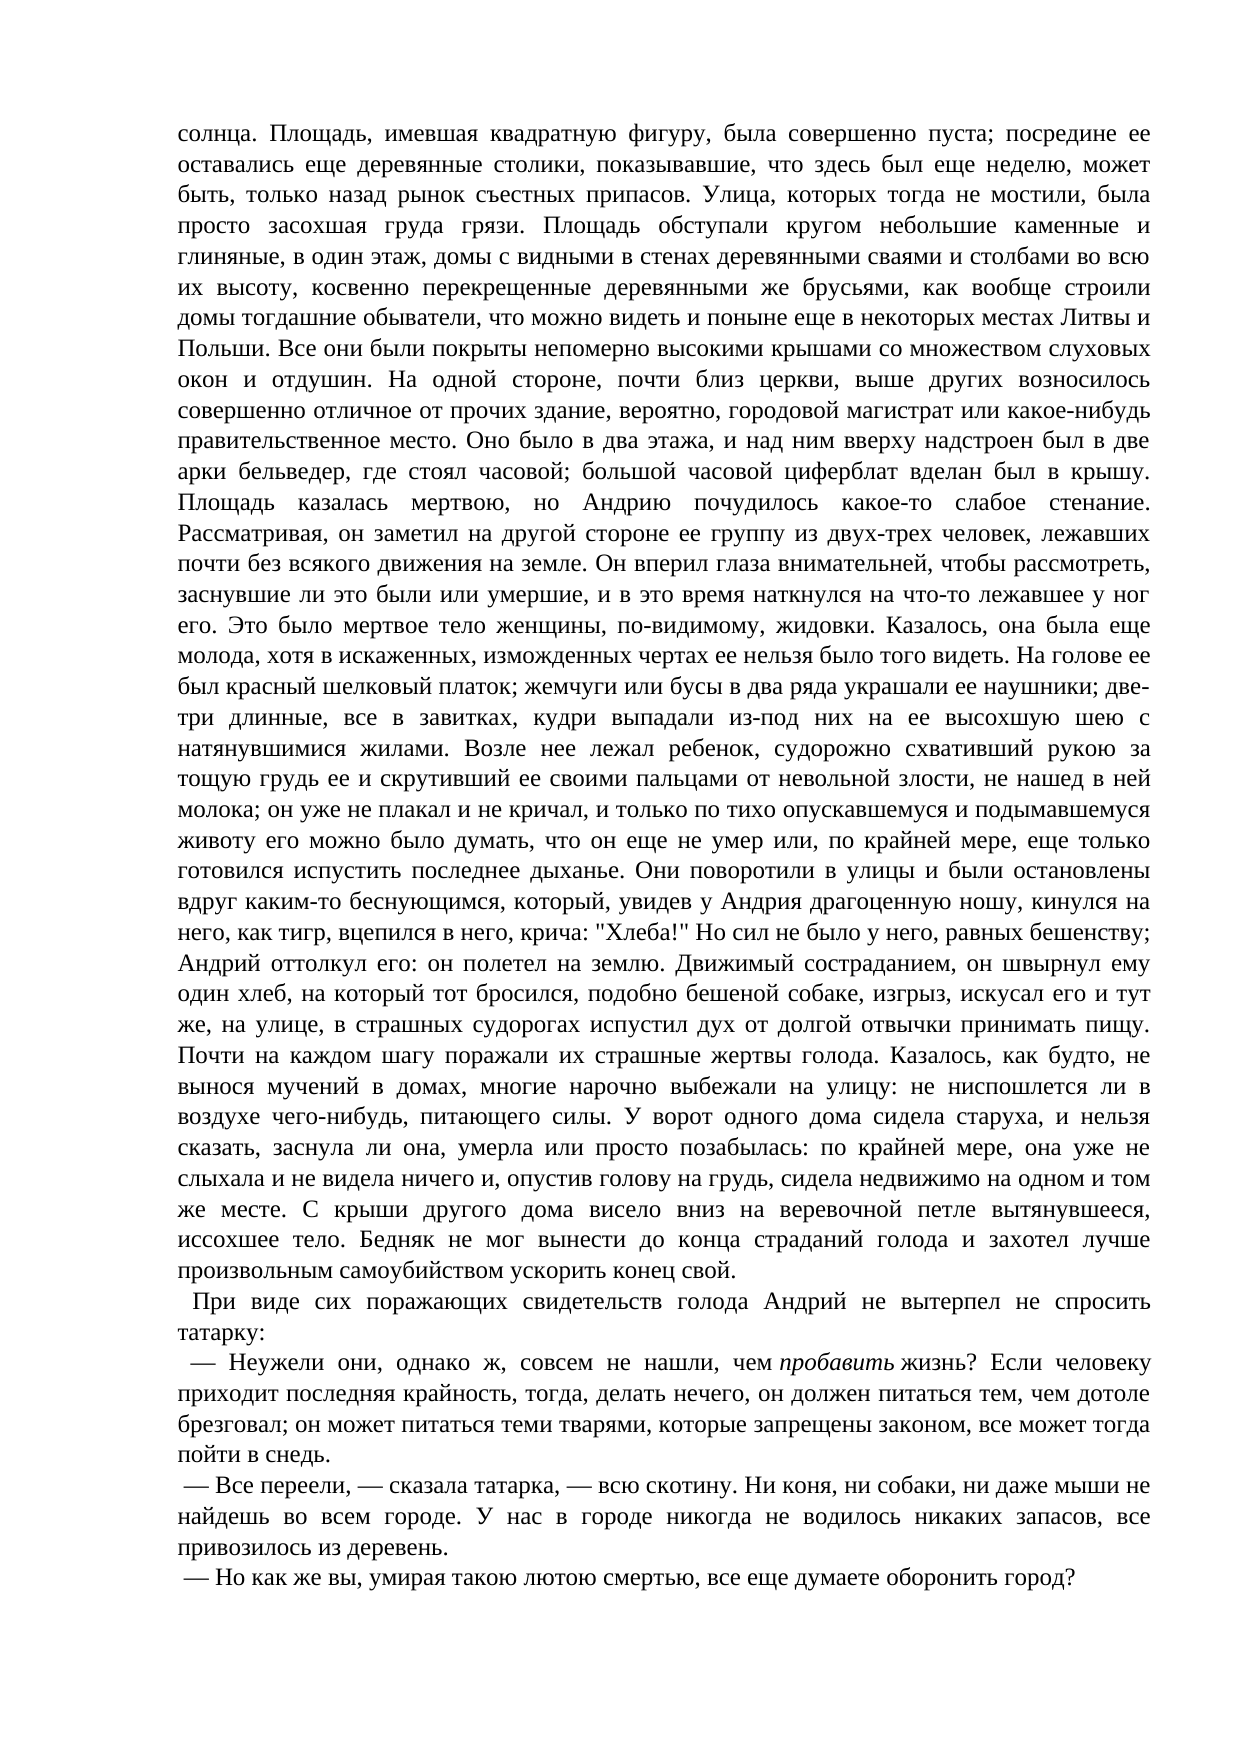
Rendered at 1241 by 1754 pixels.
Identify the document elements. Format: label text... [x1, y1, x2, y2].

text — Неужели они, однако ж, совсем не нашли, чем пробавить жизнь? Если человеку приходит последняя крайность, тогда, делать нечего, он должен питаться тем, чем дотоле брезговал; он может питаться теми тварями, которые запрещены законом, все может тогда пойти в снедь. [177, 1347, 1152, 1468]
text — Но как же вы, умирая такою лютою смертью, все еще думаете оборонить город? [177, 1562, 1152, 1591]
text солнца. Площадь, имевшая квадратную фигуру, была совершенно пуста; посредине ее оставались еще деревянные столики, показывавшие, что здесь был еще неделю, может быть, только назад рынок съестных припасов. Улица, которых тогда не мостили, была просто засохшая груда грязи. Площадь обступали кругом небольшие каменные и глиняные, в один этаж, домы с видными в стенах деревянными сваями и столбами во всю их высоту, косвенно перекрещенные деревянными же брусьями, как вообще строили домы тогдашние обыватели, что можно видеть и поныне еще в некоторых местах Литвы и Польши. Все они были покрыты непомерно высокими крышами со множеством слуховых окон и отдушин. На одной стороне, почти близ церкви, выше других возносилось совершенно отличное от прочих здание, вероятно, городовой магистрат или какое-нибудь правительственное место. Оно было в два этажа, и над ним вверху надстроен был в две арки бельведер, где стоял часовой; большой часовой циферблат вделан был в крышу. Площадь казалась мертвою, но Андрию почудилось какое-то слабое стенание. Рассматривая, он заметил на другой стороне ее группу из двух-трех человек, лежавших почти без всякого движения на земле. Он вперил глаза внимательней, чтобы рассмотреть, заснувшие ли это были или умершие, и в это время наткнулся на что-то лежавшее у ног его. Это было мертвое тело женщины, по-видимому, жидовки. Казалось, она была еще молода, хотя в искаженных, изможденных чертах ее нельзя было того видеть. На голове ее был красный шелковый платок; жемчуги или бусы в два ряда украшали ее наушники; две-три длинные, все в завитках, кудри выпадали из-под них на ее высохшую шею с натянувшимися жилами. Возле нее лежал ребенок, судорожно схвативший рукою за тощую грудь ее и скрутивший ее своими пальцами от невольной злости, не нашед в ней молока; он уже не плакал и не кричал, и только по тихо опускавшемуся и подымавшемуся животу его можно было думать, что он еще не умер или, по крайней мере, еще только готовился испустить последнее дыханье. Они поворотили в улицы и были остановлены вдруг каким-то беснующимся, который, увидев у Андрия драгоценную ношу, кинулся на него, как тигр, вцепился в него, крича: "Хлеба!" Но сил не было у него, равных бешенству; Андрий оттолкул его: он полетел на землю. Движимый состраданием, он швырнул ему один хлеб, на который тот бросился, подобно бешеной собаке, изгрыз, искусал его и тут же, на улице, в страшных судорогах испустил дух от долгой отвычки принимать пищу. Почти на каждом шагу поражали их страшные жертвы голода. Казалось, как будто, не вынося мучений в домах, многие нарочно выбежали на улицу: не ниспошлется ли в воздухе чего-нибудь, питающего силы. У ворот одного дома сидела старуха, и нельзя сказать, заснула ли она, умерла или просто позабылась: по крайней мере, она уже не слыхала и не видела ничего и, опустив голову на грудь, сидела недвижимо на одном и том же месте. С крыши другого дома висело вниз на веревочной петле вытянувшееся, иссохшее тело. Бедняк не мог вынести до конца страданий голода и захотел лучше произвольным самоубийством ускорить конец свой. [177, 118, 1152, 1284]
text При виде сих поражающих свидетельств голода Андрий не вытерпел не спросить татарку: [177, 1286, 1152, 1345]
text — Все переели, — сказала татарка, — всю скотину. Ни коня, ни собаки, ни даже мыши не найдешь во всем городе. У нас в городе никогда не водилось никаких запасов, все привозилось из деревень. [177, 1470, 1152, 1560]
